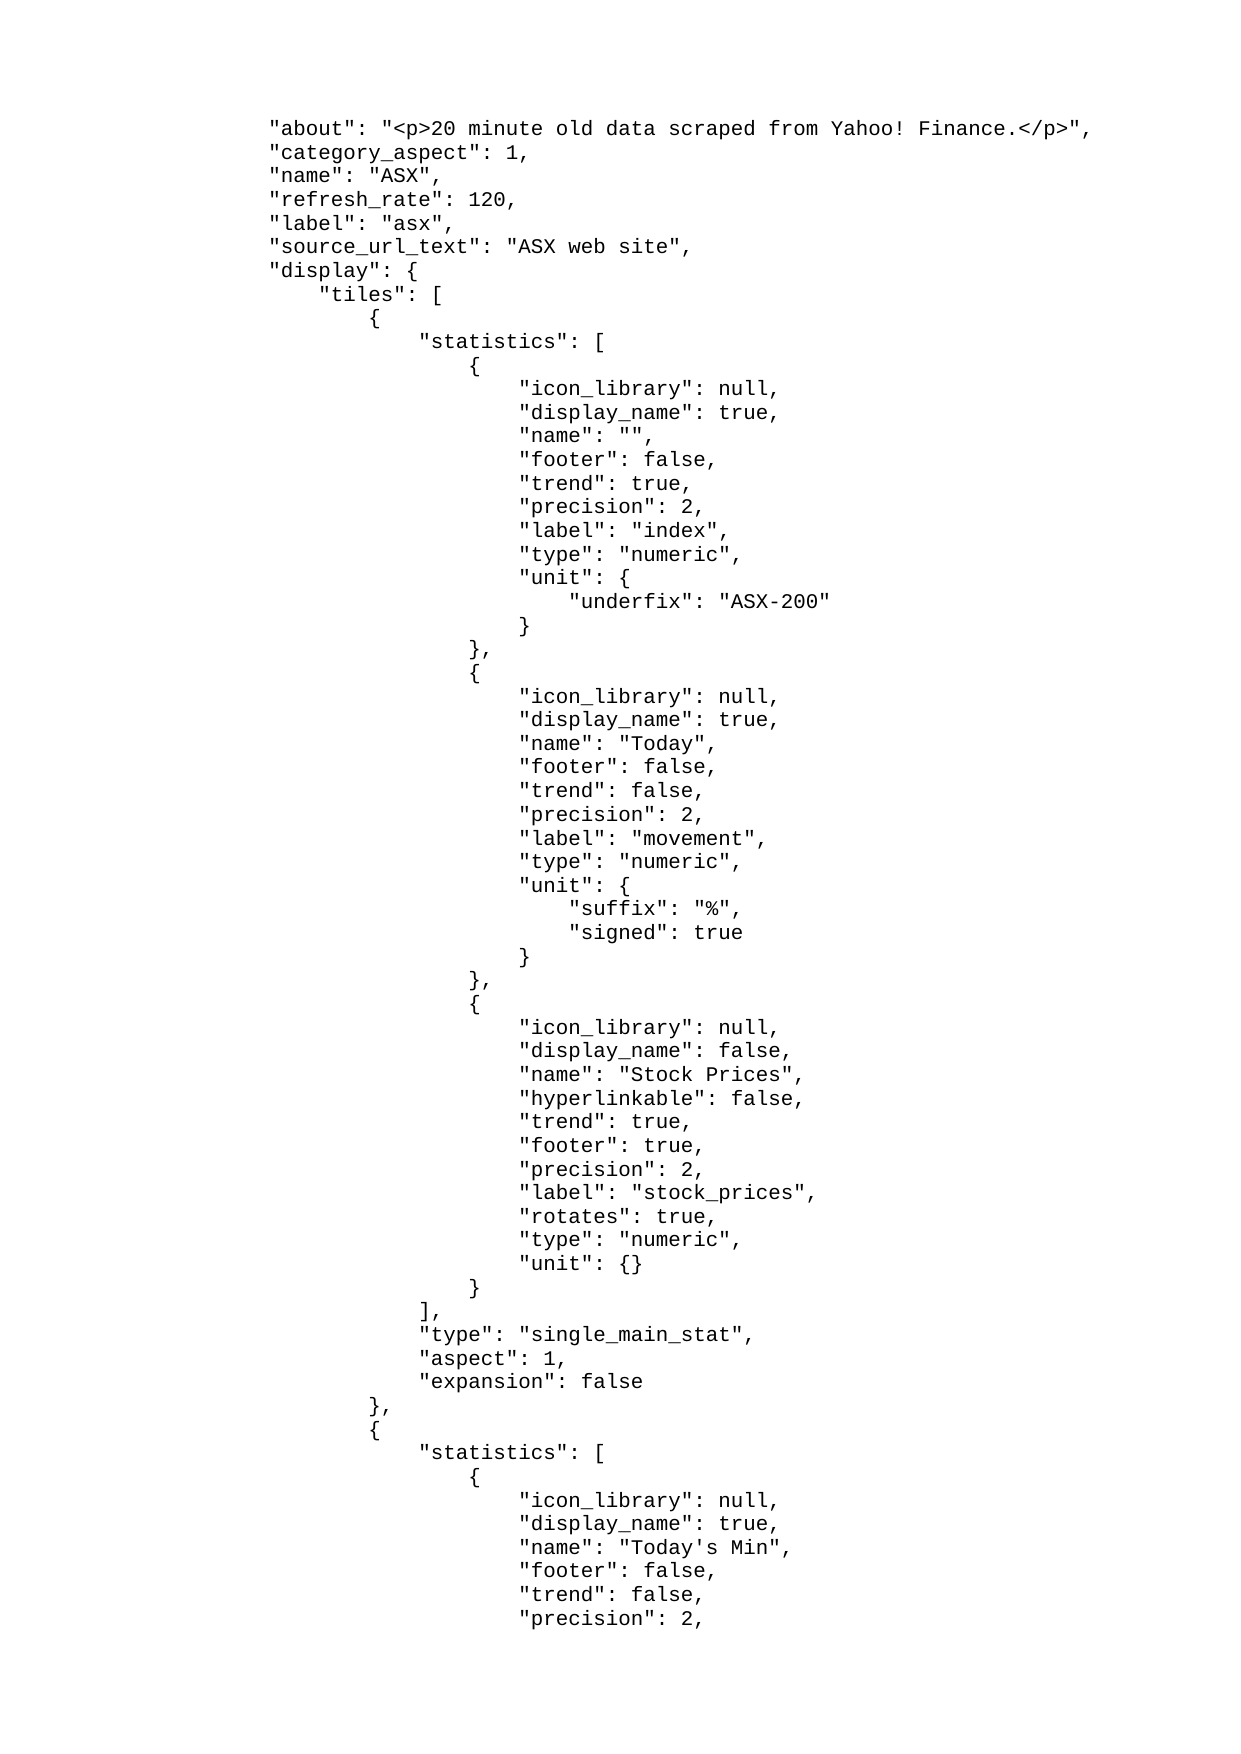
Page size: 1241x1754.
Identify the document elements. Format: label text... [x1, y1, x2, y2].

text "label": "movement", [118, 827, 1122, 851]
text "precision": 2, [118, 804, 1122, 827]
text "name": "", [118, 426, 1122, 449]
text "name": "Today", [118, 733, 1122, 757]
text { [118, 993, 1122, 1017]
text { [118, 662, 1122, 686]
text "aspect": 1, [118, 1348, 1122, 1371]
text "label": "asx", [118, 213, 1122, 236]
text ], [118, 1300, 1122, 1324]
text }, [118, 1395, 1122, 1419]
text "name": "Stock Prices", [118, 1064, 1122, 1088]
text "statistics": [ [118, 1442, 1122, 1466]
text { [118, 354, 1122, 378]
text "expansion": false [118, 1371, 1122, 1395]
text "trend": true, [118, 473, 1122, 496]
text "category_aspect": 1, [118, 142, 1122, 165]
text "name": "ASX", [118, 165, 1122, 189]
text "trend": false, [118, 1584, 1122, 1608]
text "trend": false, [118, 780, 1122, 804]
text "display_name": false, [118, 1040, 1122, 1064]
text "footer": false, [118, 1561, 1122, 1584]
text "display_name": true, [118, 709, 1122, 733]
text "footer": true, [118, 1135, 1122, 1158]
text { [118, 1466, 1122, 1489]
text "icon_library": null, [118, 1489, 1122, 1513]
text "trend": true, [118, 1111, 1122, 1135]
text "unit": {} [118, 1253, 1122, 1277]
text "icon_library": null, [118, 1017, 1122, 1040]
text "refresh_rate": 120, [118, 189, 1122, 213]
text "footer": false, [118, 449, 1122, 473]
text "rotates": true, [118, 1206, 1122, 1229]
text "type": "numeric", [118, 851, 1122, 875]
text } [118, 615, 1122, 638]
text "type": "numeric", [118, 1229, 1122, 1253]
text "source_url_text": "ASX web site", [118, 236, 1122, 260]
text "display_name": true, [118, 402, 1122, 426]
text } [118, 946, 1122, 969]
text }, [118, 969, 1122, 993]
text "type": "numeric", [118, 544, 1122, 567]
text "icon_library": null, [118, 378, 1122, 402]
text "display_name": true, [118, 1513, 1122, 1537]
text "hyperlinkable": false, [118, 1088, 1122, 1111]
text { [118, 1419, 1122, 1442]
text "about": "<p>20 minute old data scraped from Yahoo! Finance.</p>", [118, 118, 1122, 142]
text }, [118, 638, 1122, 662]
text } [118, 1277, 1122, 1300]
text { [118, 307, 1122, 331]
text "type": "single_main_stat", [118, 1324, 1122, 1348]
text "footer": false, [118, 757, 1122, 780]
text "unit": { [118, 567, 1122, 591]
text "signed": true [118, 922, 1122, 946]
text "underfix": "ASX-200" [118, 591, 1122, 615]
text "name": "Today's Min", [118, 1537, 1122, 1561]
text "precision": 2, [118, 1608, 1122, 1631]
text "label": "stock_prices", [118, 1182, 1122, 1206]
text "suffix": "%", [118, 898, 1122, 922]
text "tiles": [ [118, 284, 1122, 307]
text "label": "index", [118, 520, 1122, 544]
text "precision": 2, [118, 496, 1122, 520]
text "precision": 2, [118, 1158, 1122, 1182]
text "statistics": [ [118, 331, 1122, 354]
text "display": { [118, 260, 1122, 284]
text "icon_library": null, [118, 686, 1122, 709]
text "unit": { [118, 875, 1122, 898]
